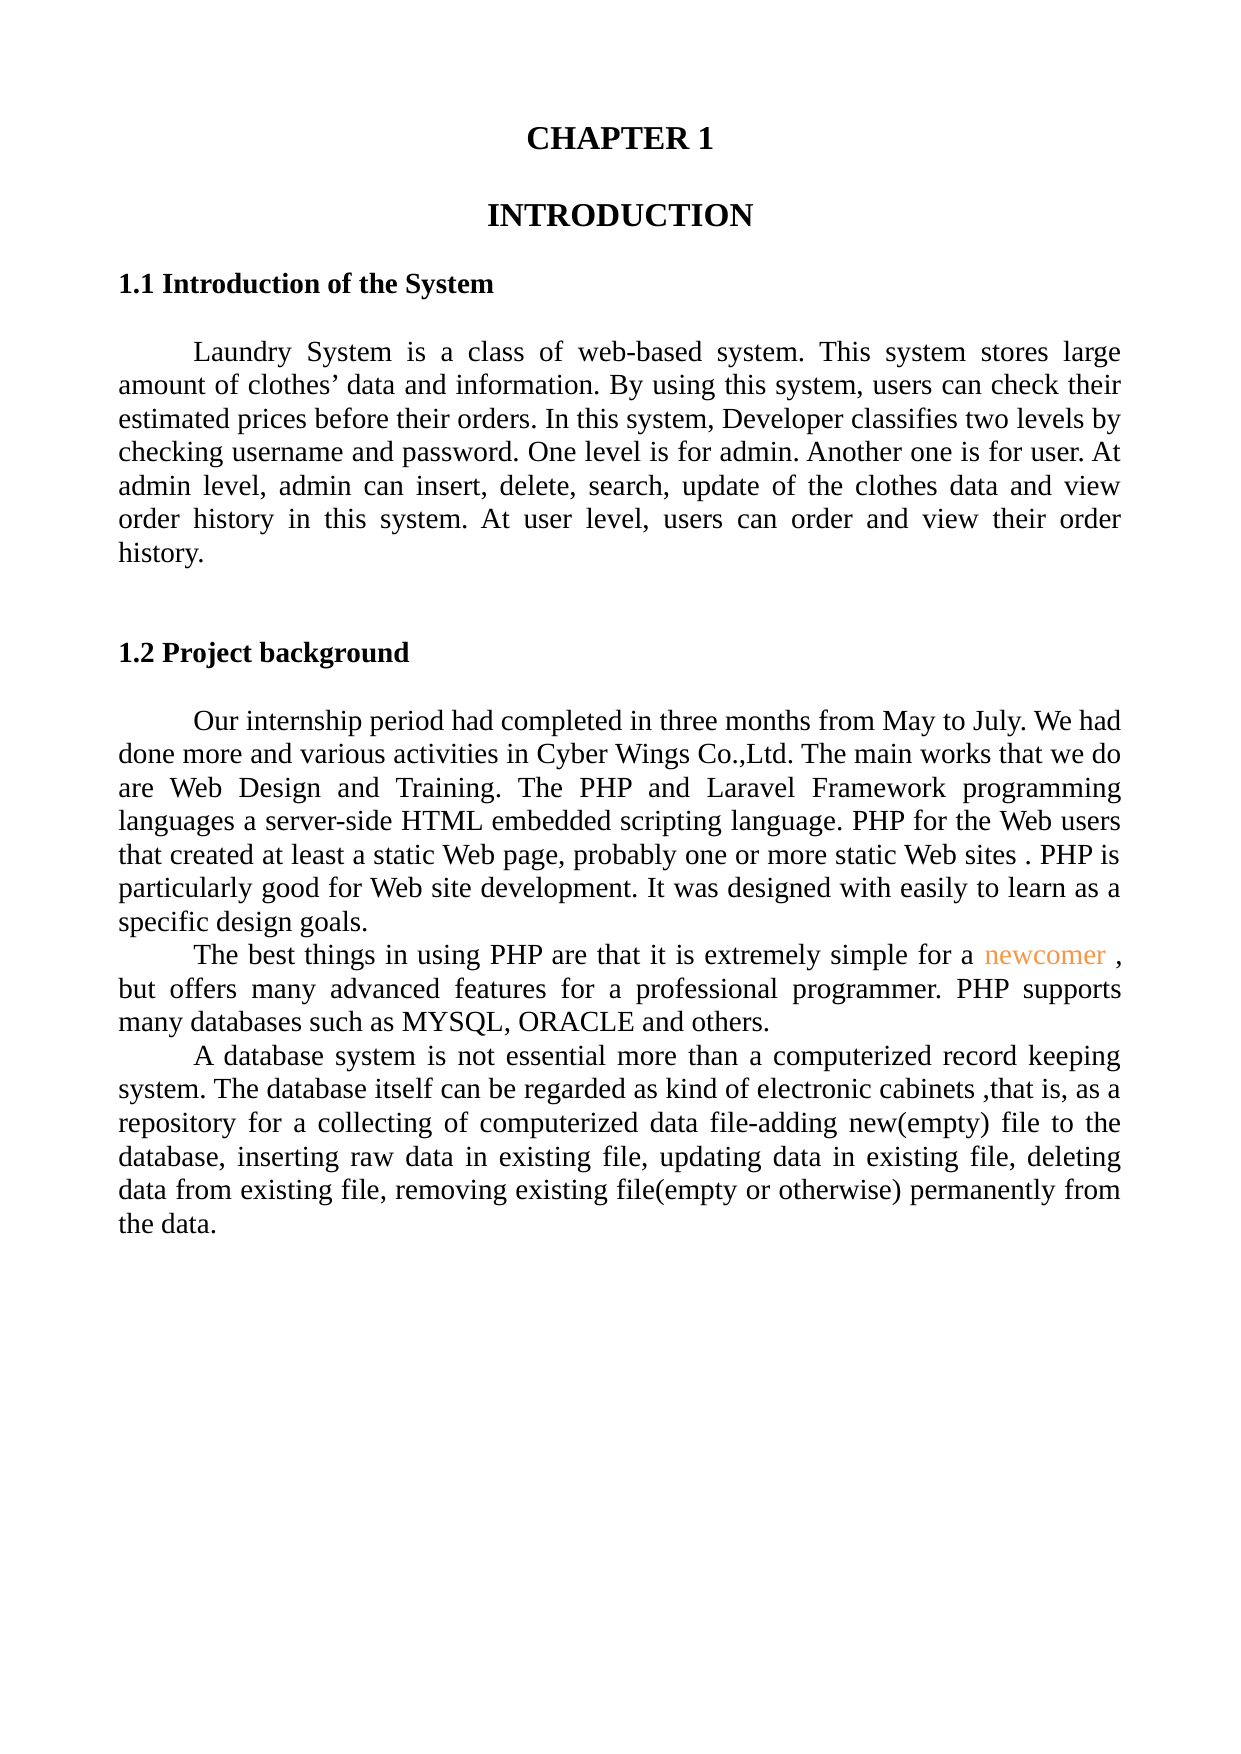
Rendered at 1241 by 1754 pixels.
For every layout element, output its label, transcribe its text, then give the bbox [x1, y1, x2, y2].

text Our internship period had completed in three months from May to July. We had done more and various activities in Cyber Wings Co.,Ltd. The main works that we do are Web Design and Training. The PHP and Laravel Framework programming languages a server-side HTML embedded scripting language. PHP for the Web users that created at least a static Web page, probably one or more static Web sites . PHP is particularly good for Web site development. It was designed with easily to learn as a specific design goals. [118, 703, 1122, 937]
text A database system is not essential more than a computerized record keeping system. The database itself can be regarded as kind of electronic cabinets ,that is, as a repository for a collecting of computerized data file-adding new(empty) file to the database, inserting raw data in existing file, updating data in existing file, deleting data from existing file, removing existing file(empty or otherwise) permanently from the data. [118, 1038, 1122, 1239]
text Laundry System is a class of web-based system. This system stores large amount of clothes’ data and information. By using this system, users can check their estimated prices before their orders. In this system, Developer classifies two levels by checking username and password. One level is for admin. Another one is for user. At admin level, admin can insert, delete, search, update of the clothes data and view order history in this system. At user level, users can order and view their order history. [118, 334, 1122, 568]
text INTRODUCTION [118, 195, 1122, 233]
text 1.1 Introduction of the System [118, 267, 1122, 300]
text CHAPTER 1 [118, 118, 1122, 156]
text The best things in using PHP are that it is extremely simple for a newcomer , but offers many advanced features for a professional programmer. PHP supports many databases such as MYSQL, ORACLE and others. [118, 937, 1122, 1038]
text 1.2 Project background [118, 636, 1122, 669]
